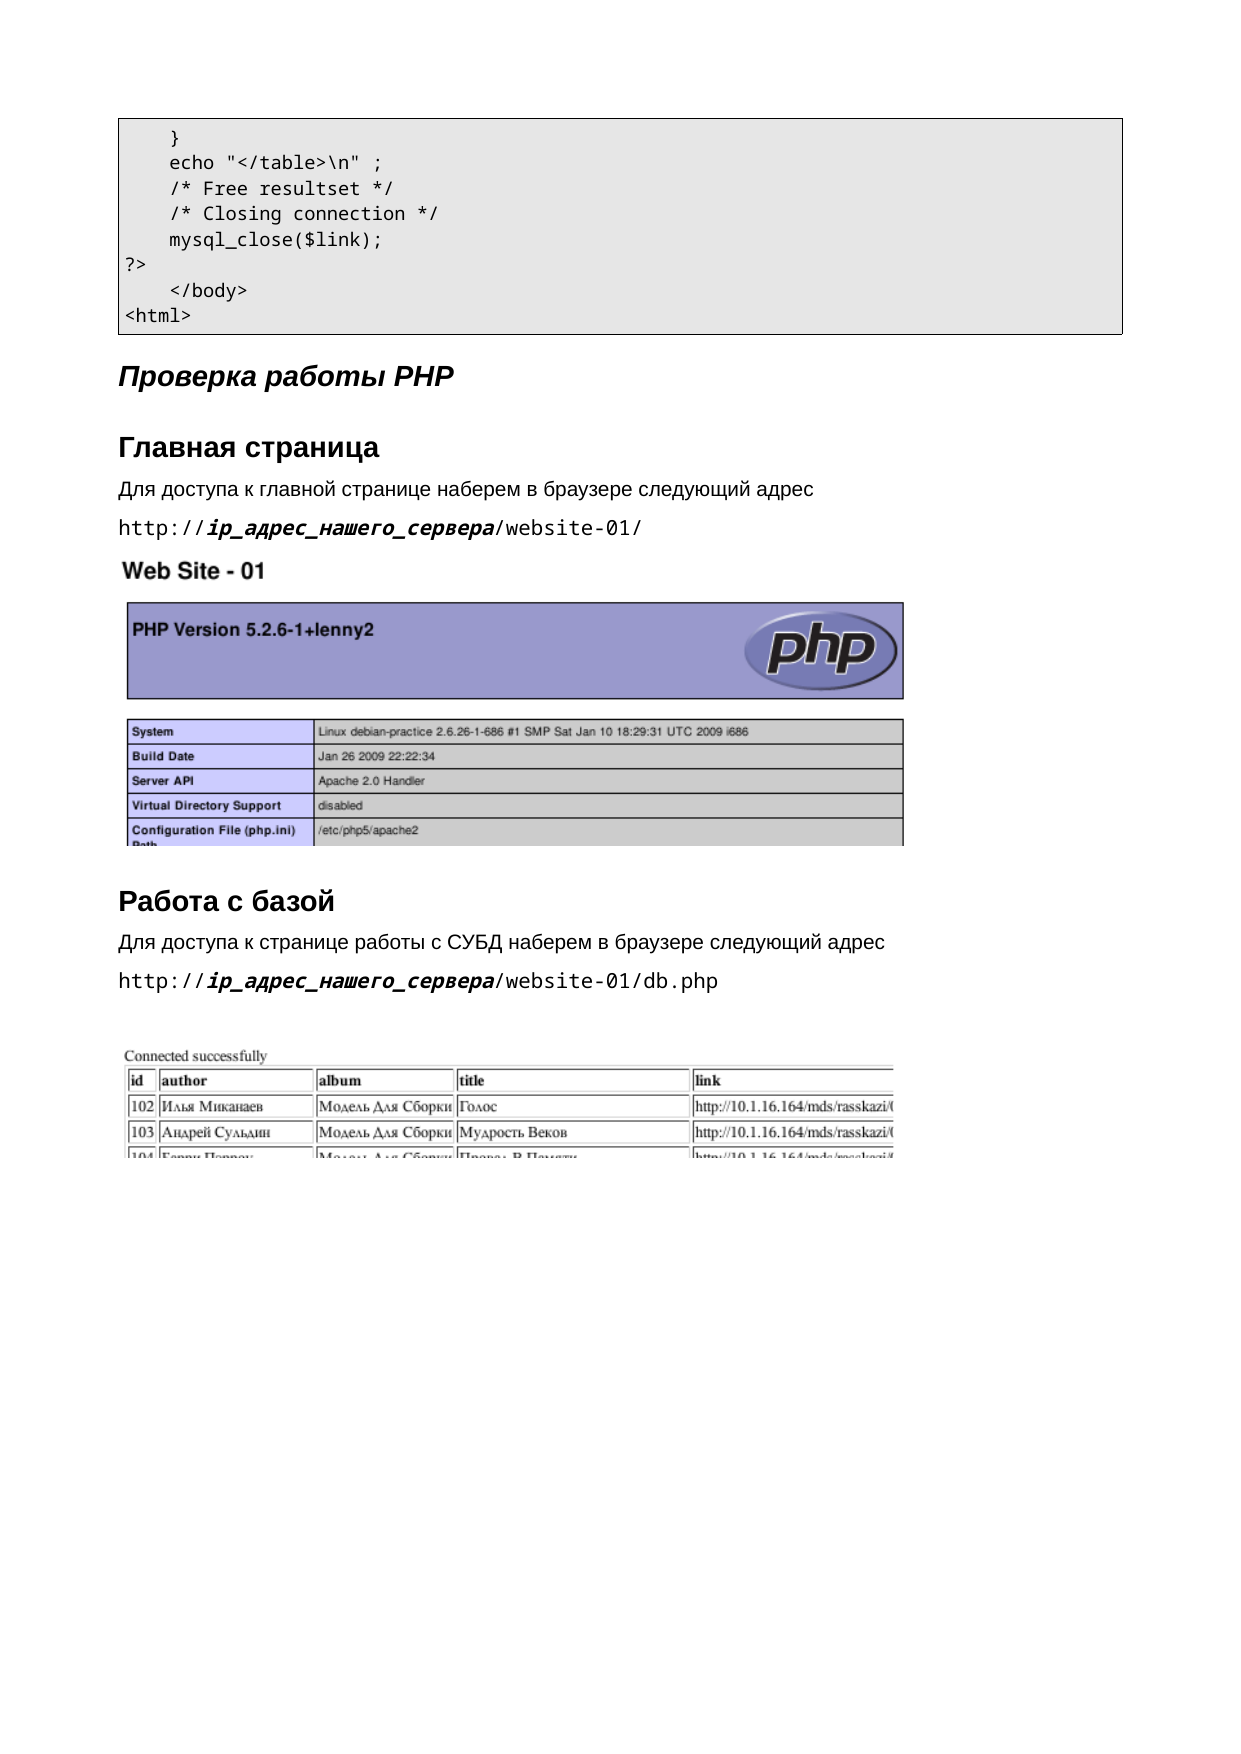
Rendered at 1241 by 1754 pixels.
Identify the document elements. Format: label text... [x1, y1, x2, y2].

picture [118, 553, 913, 846]
subtitle Главная страница [118, 430, 1122, 464]
text echo "</table>\n" ; [119, 144, 1122, 169]
text } [119, 119, 1122, 144]
text http://ip_адрес_нашего_сервера/website-01/ [118, 513, 1122, 541]
text </body> [119, 271, 1122, 297]
text /* Closing connection */ [119, 195, 1122, 220]
subtitle Проверка работы PHP [118, 359, 1122, 393]
text /* Free resultset */ [119, 169, 1122, 195]
picture [118, 1043, 894, 1158]
text mysql_close($link); [119, 220, 1122, 246]
subtitle Работа с базой [118, 883, 1122, 917]
text http://ip_адрес_нашего_сервера/website-01/db.php [118, 966, 1122, 994]
text Для доступа к главной странице наберем в браузере следующий адрес [118, 476, 1122, 500]
text ?> [119, 246, 1122, 271]
text <html> [119, 297, 1122, 334]
text Для доступа к странице работы с СУБД наберем в браузере следующий адрес [118, 929, 1122, 953]
